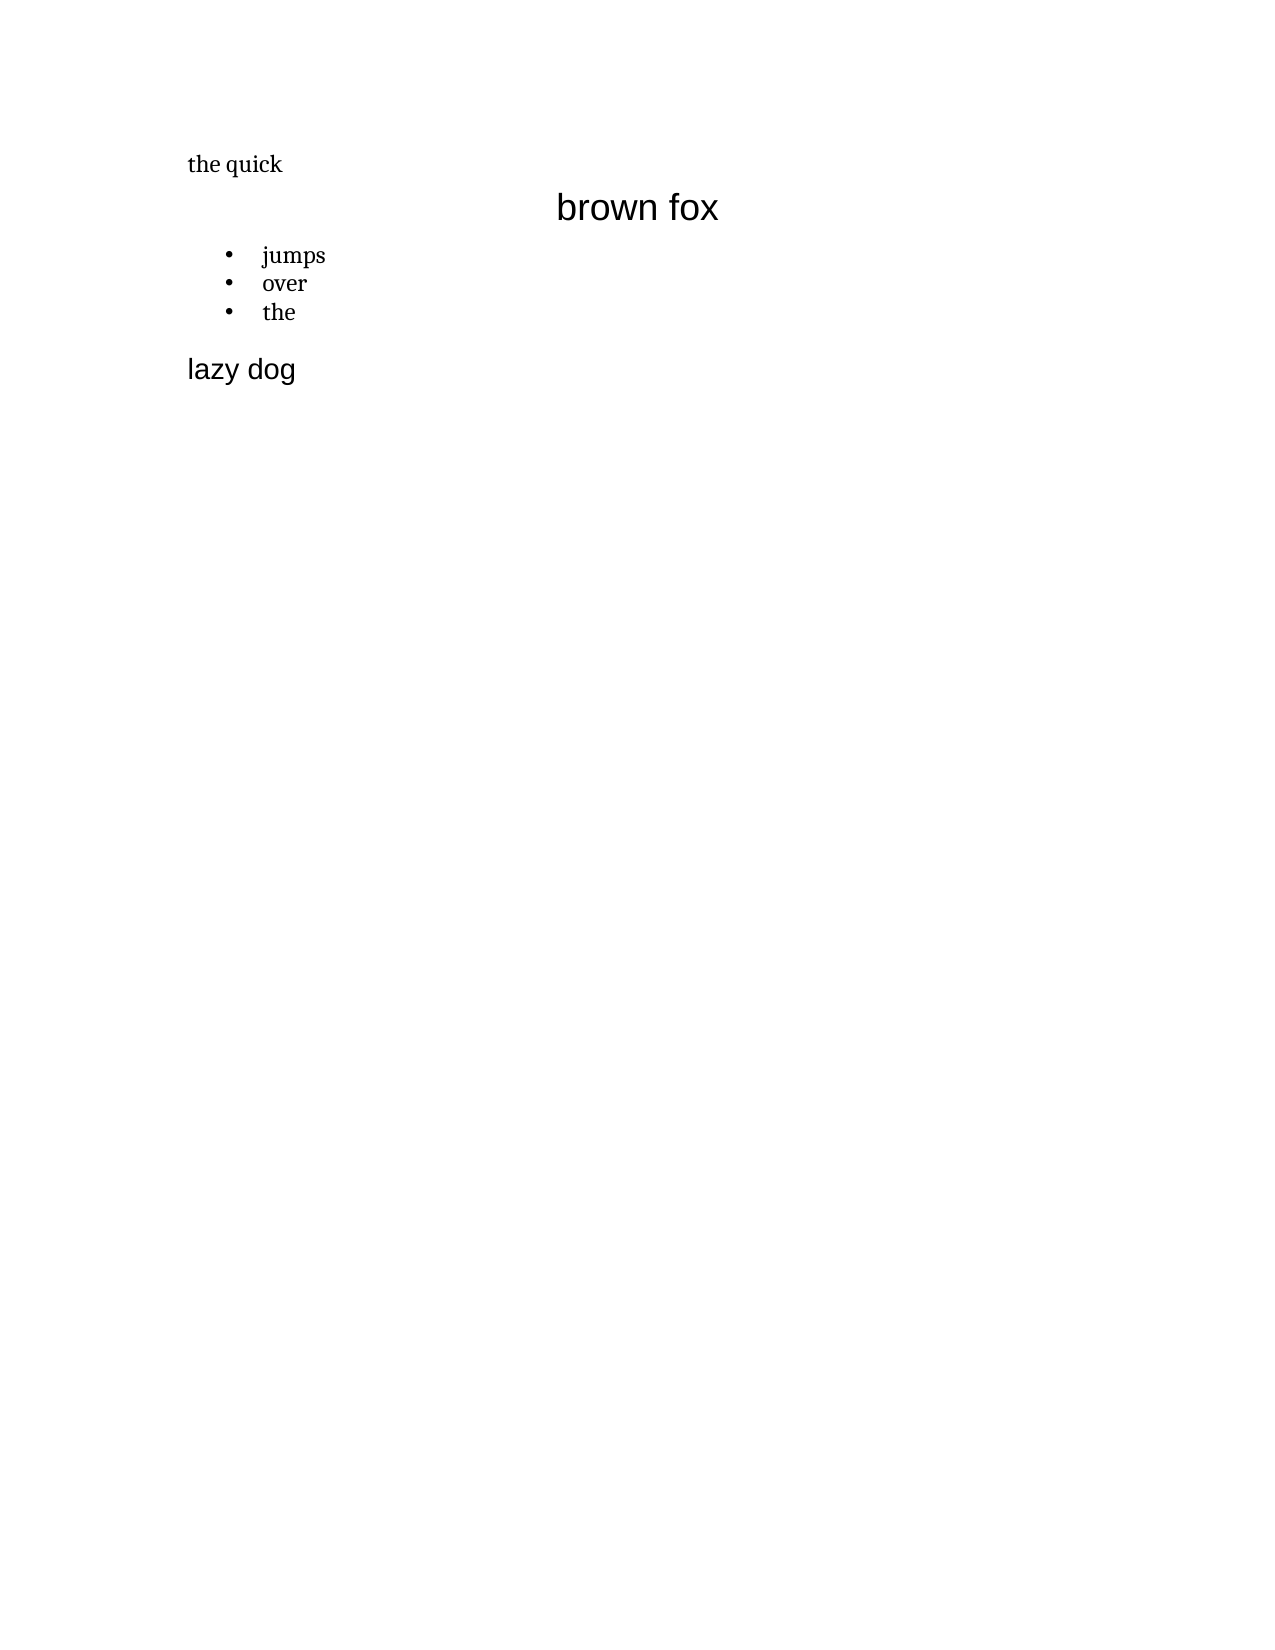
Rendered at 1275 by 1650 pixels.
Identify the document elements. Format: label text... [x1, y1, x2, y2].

list the [225, 298, 1087, 327]
text the quick [187, 150, 1087, 179]
subtitle brown fox [187, 185, 1087, 228]
subtitle lazy dog [187, 352, 1087, 385]
list jumps [225, 241, 1087, 269]
list over [225, 269, 1087, 298]
